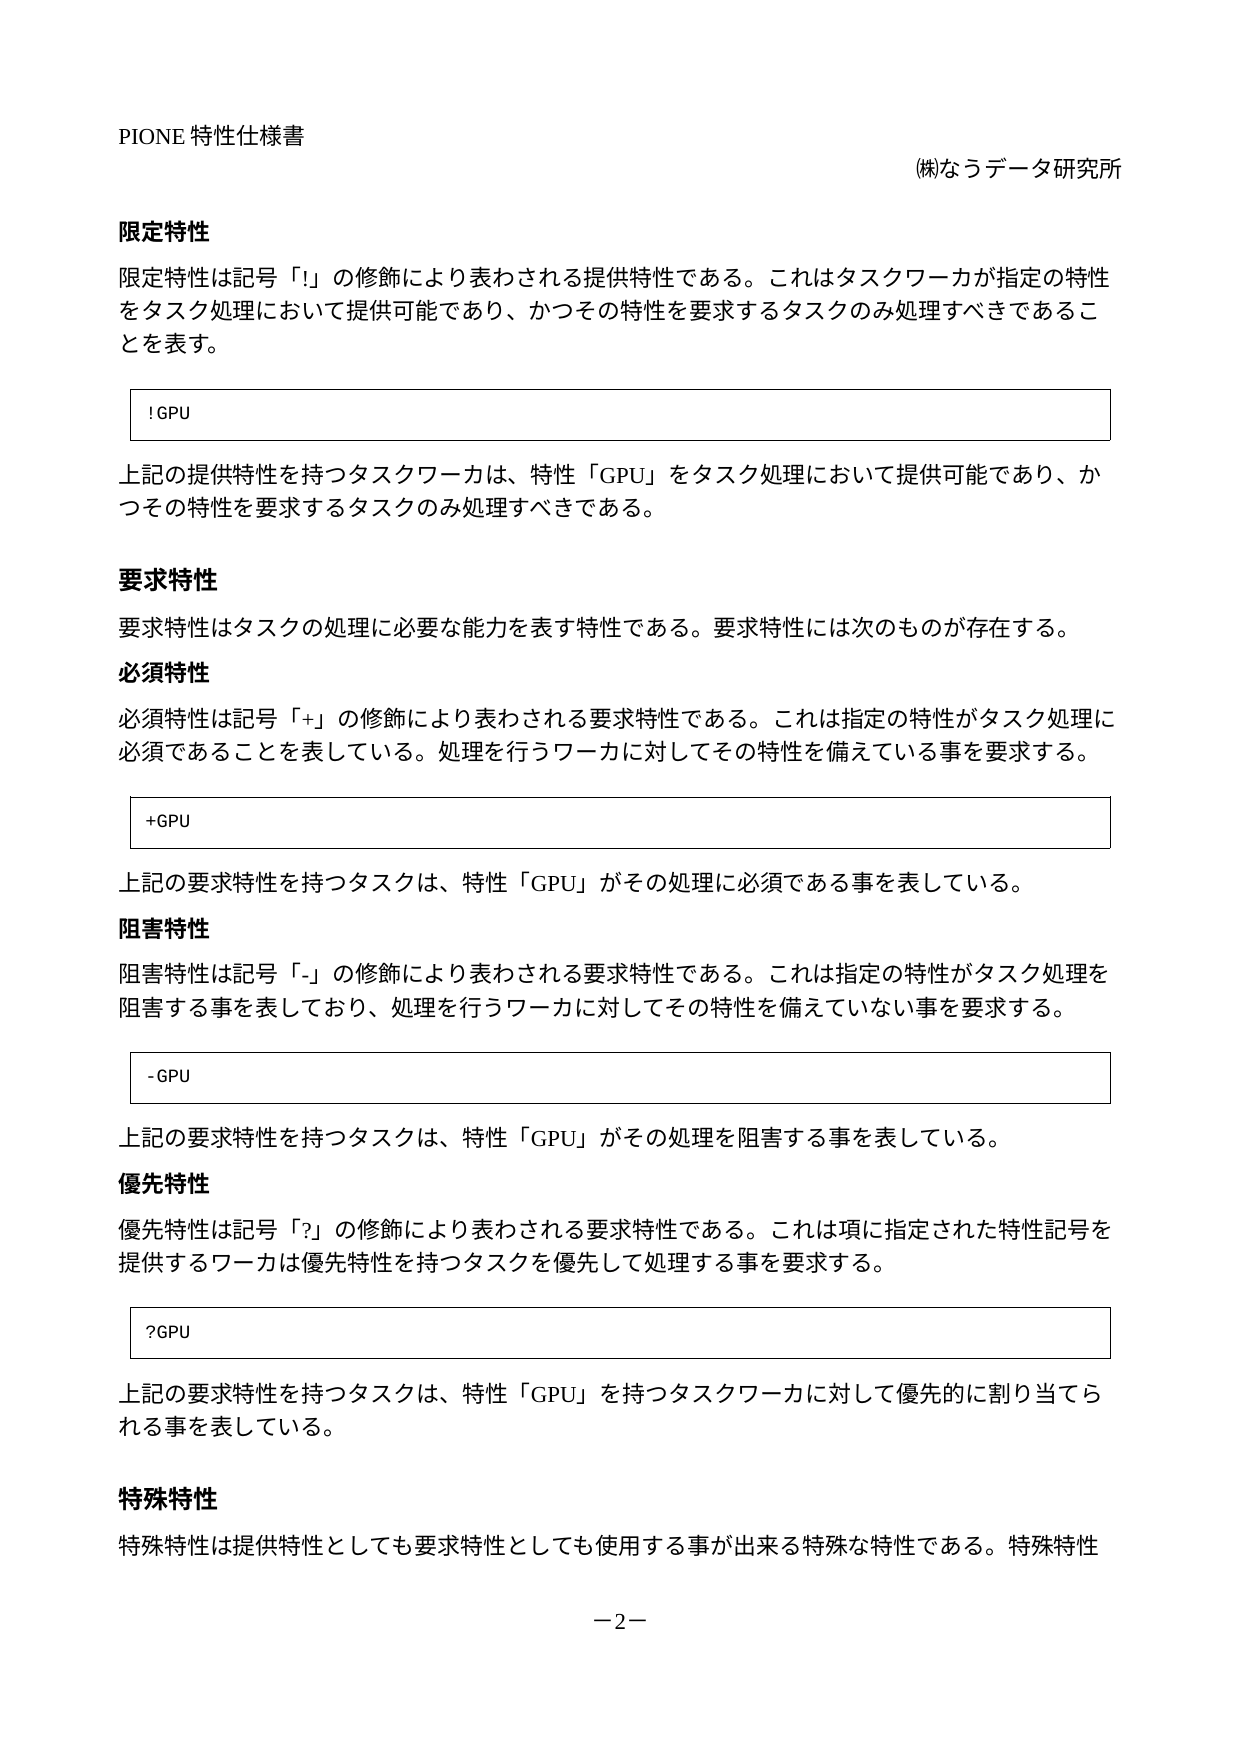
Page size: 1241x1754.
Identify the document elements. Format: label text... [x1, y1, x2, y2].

text 限定特性は記号「!」の修飾により表わされる提供特性である。これはタスクワーカが指定の特性をタスク処理において提供可能であり、かつその特性を要求するタスクのみ処理すべきであることを表す。 [118, 260, 1122, 359]
text -GPU [131, 1053, 1110, 1103]
subtitle 要求特性 [118, 561, 1122, 597]
subtitle 限定特性 [118, 214, 1122, 247]
text 優先特性は記号「?」の修飾により表わされる要求特性である。これは項に指定された特性記号を提供するワーカは優先特性を持つタスクを優先して処理する事を要求する。 [118, 1212, 1122, 1278]
text 特殊特性は提供特性としても要求特性としても使用する事が出来る特殊な特性である。特殊特性 [118, 1528, 1122, 1561]
text 阻害特性は記号「-」の修飾により表わされる要求特性である。これは指定の特性がタスク処理を阻害する事を表しており、処理を行うワーカに対してその特性を備えていない事を要求する。 [118, 956, 1122, 1023]
text !GPU [131, 390, 1110, 440]
text 必須特性は記号「+」の修飾により表わされる要求特性である。これは指定の特性がタスク処理に必須であることを表している。処理を行うワーカに対してその特性を備えている事を要求する。 [118, 701, 1122, 767]
text 上記の提供特性を持つタスクワーカは、特性「GPU」をタスク処理において提供可能であり、かつその特性を要求するタスクのみ処理すべきである。 [118, 457, 1122, 523]
text 要求特性はタスクの処理に必要な能力を表す特性である。要求特性には次のものが存在する。 [118, 609, 1122, 643]
subtitle 阻害特性 [118, 911, 1122, 944]
text ?GPU [131, 1308, 1110, 1358]
text 上記の要求特性を持つタスクは、特性「GPU」がその処理を阻害する事を表している。 [118, 1120, 1122, 1153]
subtitle 必須特性 [118, 655, 1122, 688]
subtitle 優先特性 [118, 1166, 1122, 1199]
text 上記の要求特性を持つタスクは、特性「GPU」を持つタスクワーカに対して優先的に割り当てられる事を表している。 [118, 1376, 1122, 1442]
subtitle 特殊特性 [118, 1479, 1122, 1516]
text 上記の要求特性を持つタスクは、特性「GPU」がその処理に必須である事を表している。 [118, 865, 1122, 898]
text +GPU [131, 798, 1110, 848]
